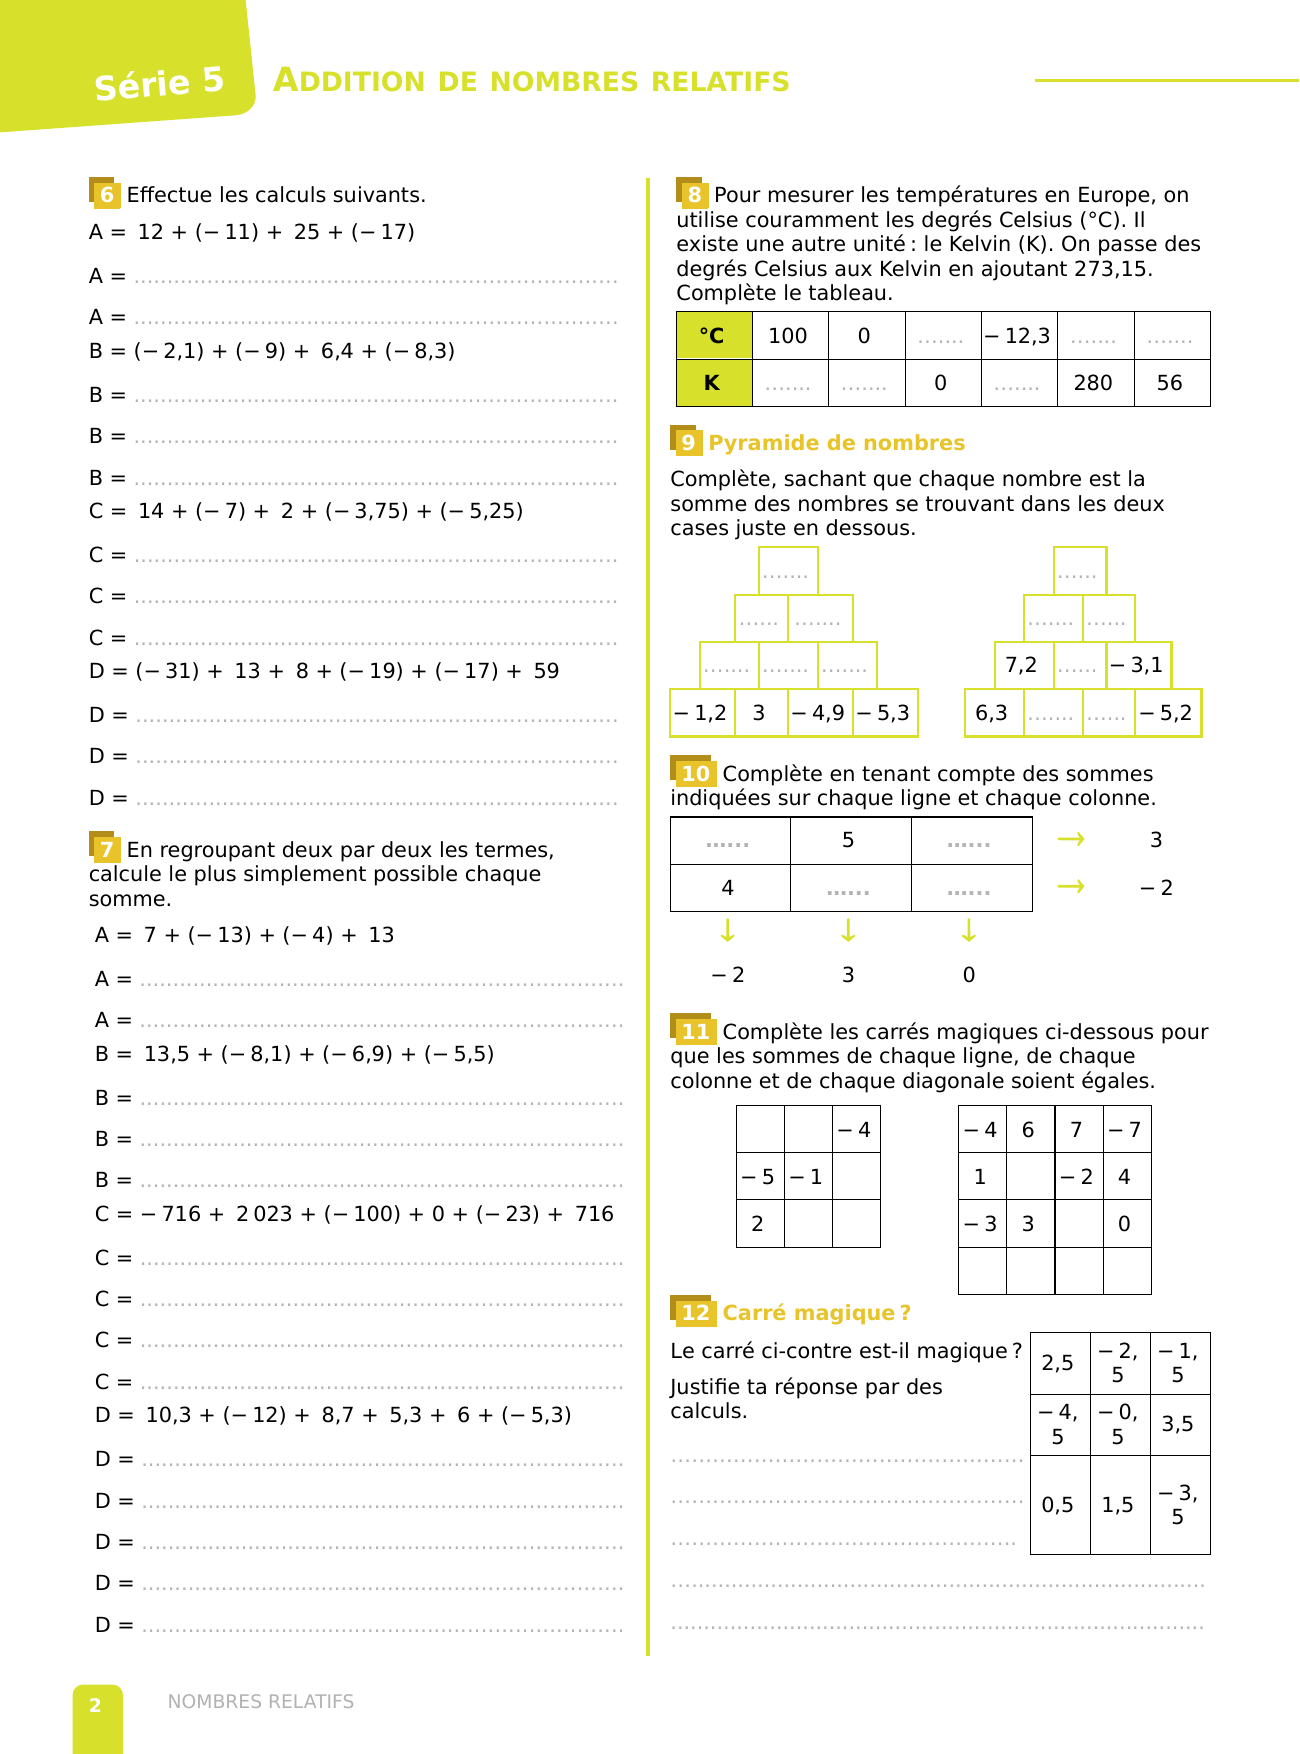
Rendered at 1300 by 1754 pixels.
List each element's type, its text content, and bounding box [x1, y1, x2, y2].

table_cell [1152, 1247, 1211, 1294]
table_cell ….... [1025, 690, 1082, 735]
table_cell − 1,2 [671, 690, 734, 735]
text D = [94, 1475, 629, 1516]
text D = [94, 1516, 629, 1558]
table_cell 1 [959, 1153, 1006, 1199]
table_cell [1152, 1152, 1211, 1199]
table_header 0 [829, 312, 905, 358]
table_cell 7,2 [996, 643, 1053, 688]
table_header …... [1055, 548, 1105, 593]
table_cell …... [791, 865, 911, 911]
subtitle Carré magique ? [711, 1295, 1211, 1326]
table_cell 0 [911, 954, 1032, 996]
table_header  [1033, 816, 1117, 864]
table_header [877, 546, 938, 593]
table_header ….... [1135, 312, 1210, 358]
table_cell [881, 1199, 958, 1247]
table_header [737, 1106, 784, 1152]
table_cell [995, 594, 1023, 641]
table_cell − 5,3 [854, 690, 917, 735]
table_header [819, 546, 853, 593]
table_cell − 3,1 [1108, 643, 1170, 688]
table_cell − 3 [959, 1200, 1006, 1247]
table_cell − 0,5 [1091, 1395, 1150, 1455]
table_cell − 4,5 [1031, 1395, 1090, 1455]
text B = [94, 1154, 629, 1196]
table_header [670, 546, 700, 593]
text C = [94, 1232, 629, 1273]
text B = [94, 1113, 629, 1154]
subtitle C = 14 + (− 7) + 2 + (− 3,75) + (− 5,25) [88, 499, 623, 523]
table_cell 6,3 [966, 690, 1023, 735]
table_cell [670, 594, 700, 641]
subtitle Complète en tenant compte des sommes indiquées sur chaque ligne et chaque colonne. [670, 755, 1211, 811]
table_header 6 [1007, 1106, 1054, 1152]
subtitle A = 7 + (− 13) + (− 4) + 13 [94, 923, 623, 947]
table_header ….... [760, 548, 817, 593]
table_cell [965, 594, 994, 641]
table_cell [918, 594, 938, 641]
text B = [88, 411, 629, 452]
table_header 2,5 [1031, 1333, 1090, 1393]
table_header [1152, 1105, 1211, 1152]
text D = [94, 1599, 629, 1640]
table_cell − 4,9 [789, 690, 852, 735]
table_cell [938, 688, 964, 735]
table_cell …... [736, 596, 787, 641]
table_cell [959, 1248, 1006, 1294]
table_cell [919, 688, 938, 735]
table_cell ….... [701, 643, 758, 688]
table_cell ….... [760, 643, 817, 688]
table_cell [670, 1152, 736, 1199]
table_cell ….... [819, 643, 876, 688]
table_cell [1007, 1248, 1054, 1294]
text B = [94, 1072, 629, 1113]
table_cell  [791, 912, 911, 954]
table_header …... [671, 818, 790, 864]
text A = [94, 953, 629, 994]
table_cell …... [1055, 643, 1105, 688]
table_cell [881, 1152, 958, 1199]
table_cell − 2 [670, 954, 791, 996]
subtitle Complète les carrés magiques ci-dessous pour que les sommes de chaque ligne, de chaque colonne et de chaque diagonale soient égales. [670, 1013, 1211, 1093]
table_cell 2 [737, 1200, 784, 1247]
text C = [94, 1356, 629, 1397]
text D = [94, 1434, 629, 1475]
table_cell [833, 1200, 880, 1247]
table_header − 1,5 [1151, 1333, 1210, 1393]
text A = [88, 250, 629, 292]
table_cell 3 [791, 954, 911, 996]
table_cell ….... [753, 360, 828, 406]
text B = [88, 452, 629, 493]
table_cell [833, 1248, 881, 1294]
table_cell [918, 641, 938, 688]
table_cell − 5 [737, 1153, 784, 1199]
table_cell 3 [1007, 1200, 1054, 1247]
table_cell [1056, 1200, 1103, 1247]
table_cell [670, 1247, 736, 1294]
table_header 5 [791, 818, 911, 864]
table_cell …... [912, 865, 1032, 911]
table_cell [965, 641, 994, 688]
subtitle C = − 716 + 2 023 + (− 100) + 0 + (− 23) + 716 [94, 1202, 623, 1226]
subtitle En regroupant deux par deux les termes, calcule le plus simplement possible chaque somme. [88, 831, 629, 911]
text D = [94, 1558, 629, 1599]
table_cell ….... [789, 596, 852, 641]
table_cell …... [1084, 690, 1134, 735]
table_cell [1173, 641, 1201, 688]
text C = [88, 529, 629, 571]
subtitle D = (− 31) + 13 + 8 + (− 19) + (− 17) + 59 [88, 659, 623, 684]
table_header °C [677, 312, 752, 358]
table_cell K [677, 360, 752, 406]
table_header 100 [753, 312, 828, 358]
text …............................................................................................................................................................... [670, 1555, 1211, 1637]
table_cell ….... [829, 360, 905, 406]
table_header [1024, 546, 1053, 593]
table_header [785, 1106, 832, 1152]
table_cell 4 [671, 865, 790, 911]
text D = [88, 689, 629, 731]
table_cell  [670, 912, 791, 954]
table_cell [1171, 594, 1201, 641]
table_header − 4 [959, 1106, 1006, 1152]
table_header − 4 [833, 1106, 880, 1152]
table_cell  [1033, 864, 1117, 911]
table_cell [670, 1199, 736, 1247]
subtitle A = 12 + (− 11) + 25 + (− 17) [88, 220, 623, 244]
table_cell [1152, 1199, 1211, 1247]
subtitle Pyramide de nombres [670, 424, 1211, 456]
text D = [88, 772, 629, 814]
table_cell 4 [1104, 1153, 1151, 1199]
table_cell 0,5 [1031, 1456, 1090, 1554]
table_cell 3 [736, 690, 787, 735]
text C = [88, 612, 629, 653]
table_cell [938, 641, 965, 688]
table_cell − 3,5 [1151, 1456, 1210, 1554]
text A = [94, 994, 629, 1036]
table_cell [1032, 954, 1117, 996]
text C = [94, 1315, 629, 1356]
table_cell [700, 594, 734, 641]
text D = [88, 731, 629, 772]
table_cell [785, 1200, 832, 1247]
table_cell [1117, 954, 1201, 996]
table_cell [881, 1247, 958, 1294]
table_cell  [911, 912, 1032, 954]
text A = [88, 292, 629, 333]
table_header [995, 546, 1024, 593]
table_cell ….... [1025, 596, 1082, 641]
table_cell [938, 594, 965, 641]
table_header [700, 546, 735, 593]
subtitle B = (− 2,1) + (− 9) + 6,4 + (− 8,3) [88, 339, 623, 363]
table_header Le carré ci-contre est-il magique ? Justifie ta réponse par des calculs. …………………………………………………………………………………………………………………………………….. [670, 1332, 1030, 1554]
table_cell [670, 641, 699, 688]
table_header [881, 1105, 958, 1152]
table_cell 280 [1058, 360, 1134, 406]
table_cell − 2 [1056, 1153, 1103, 1199]
subtitle Pour mesurer les températures en Europe, on utilise couramment les degrés Celsius (°C). Il existe une autre unité : le Kelvin (K). On passe des degrés Celsius aux Kelvin en ajoutant 273,15. Complète le tableau. [676, 177, 1211, 305]
table_cell [854, 594, 877, 641]
table_cell [877, 594, 918, 641]
table_cell [1104, 1248, 1151, 1294]
table_header 3 [1117, 816, 1201, 864]
text C = [88, 571, 629, 612]
table_header − 12,3 [982, 312, 1057, 358]
table_cell [1056, 1248, 1103, 1294]
table_header [1108, 546, 1135, 593]
table_cell 0 [1104, 1200, 1151, 1247]
table_cell 3,5 [1151, 1395, 1210, 1455]
table_cell 1,5 [1091, 1456, 1150, 1554]
table_cell 0 [906, 360, 981, 406]
table_cell [1117, 911, 1201, 954]
table_cell …... [1084, 596, 1134, 641]
table_header [1171, 546, 1201, 593]
table_header [938, 546, 994, 593]
table_cell [833, 1153, 880, 1199]
table_cell [878, 641, 918, 688]
table_cell [785, 1248, 833, 1294]
table_cell 56 [1135, 360, 1210, 406]
table_cell [1136, 594, 1171, 641]
table_header [853, 546, 877, 593]
text B = [88, 369, 629, 411]
table_header 7 [1056, 1106, 1103, 1152]
table_header …... [912, 818, 1032, 864]
subtitle Effectue les calculs suivants. [114, 177, 629, 208]
subtitle B = 13,5 + (− 8,1) + (− 6,9) + (− 5,5) [94, 1042, 623, 1066]
table_header [670, 1105, 736, 1152]
table_cell − 5,2 [1136, 690, 1200, 735]
text C = [94, 1273, 629, 1315]
table_cell [736, 1248, 784, 1294]
table_header ….... [906, 312, 981, 358]
table_cell [1032, 911, 1117, 954]
table_header − 7 [1104, 1106, 1151, 1152]
table_cell − 1 [785, 1153, 832, 1199]
table_header ….... [1058, 312, 1134, 358]
table_cell [1007, 1153, 1054, 1199]
table_header − 2,5 [1091, 1333, 1150, 1393]
table_cell ….... [982, 360, 1057, 406]
subtitle Complète, sachant que chaque nombre est la somme des nombres se trouvant dans les deux cases juste en dessous. [670, 467, 1205, 540]
table_header [1135, 546, 1171, 593]
subtitle D = 10,3 + (− 12) + 8,7 + 5,3 + 6 + (− 5,3) [94, 1403, 623, 1428]
table_header [735, 546, 758, 593]
table_cell − 2 [1117, 864, 1201, 911]
